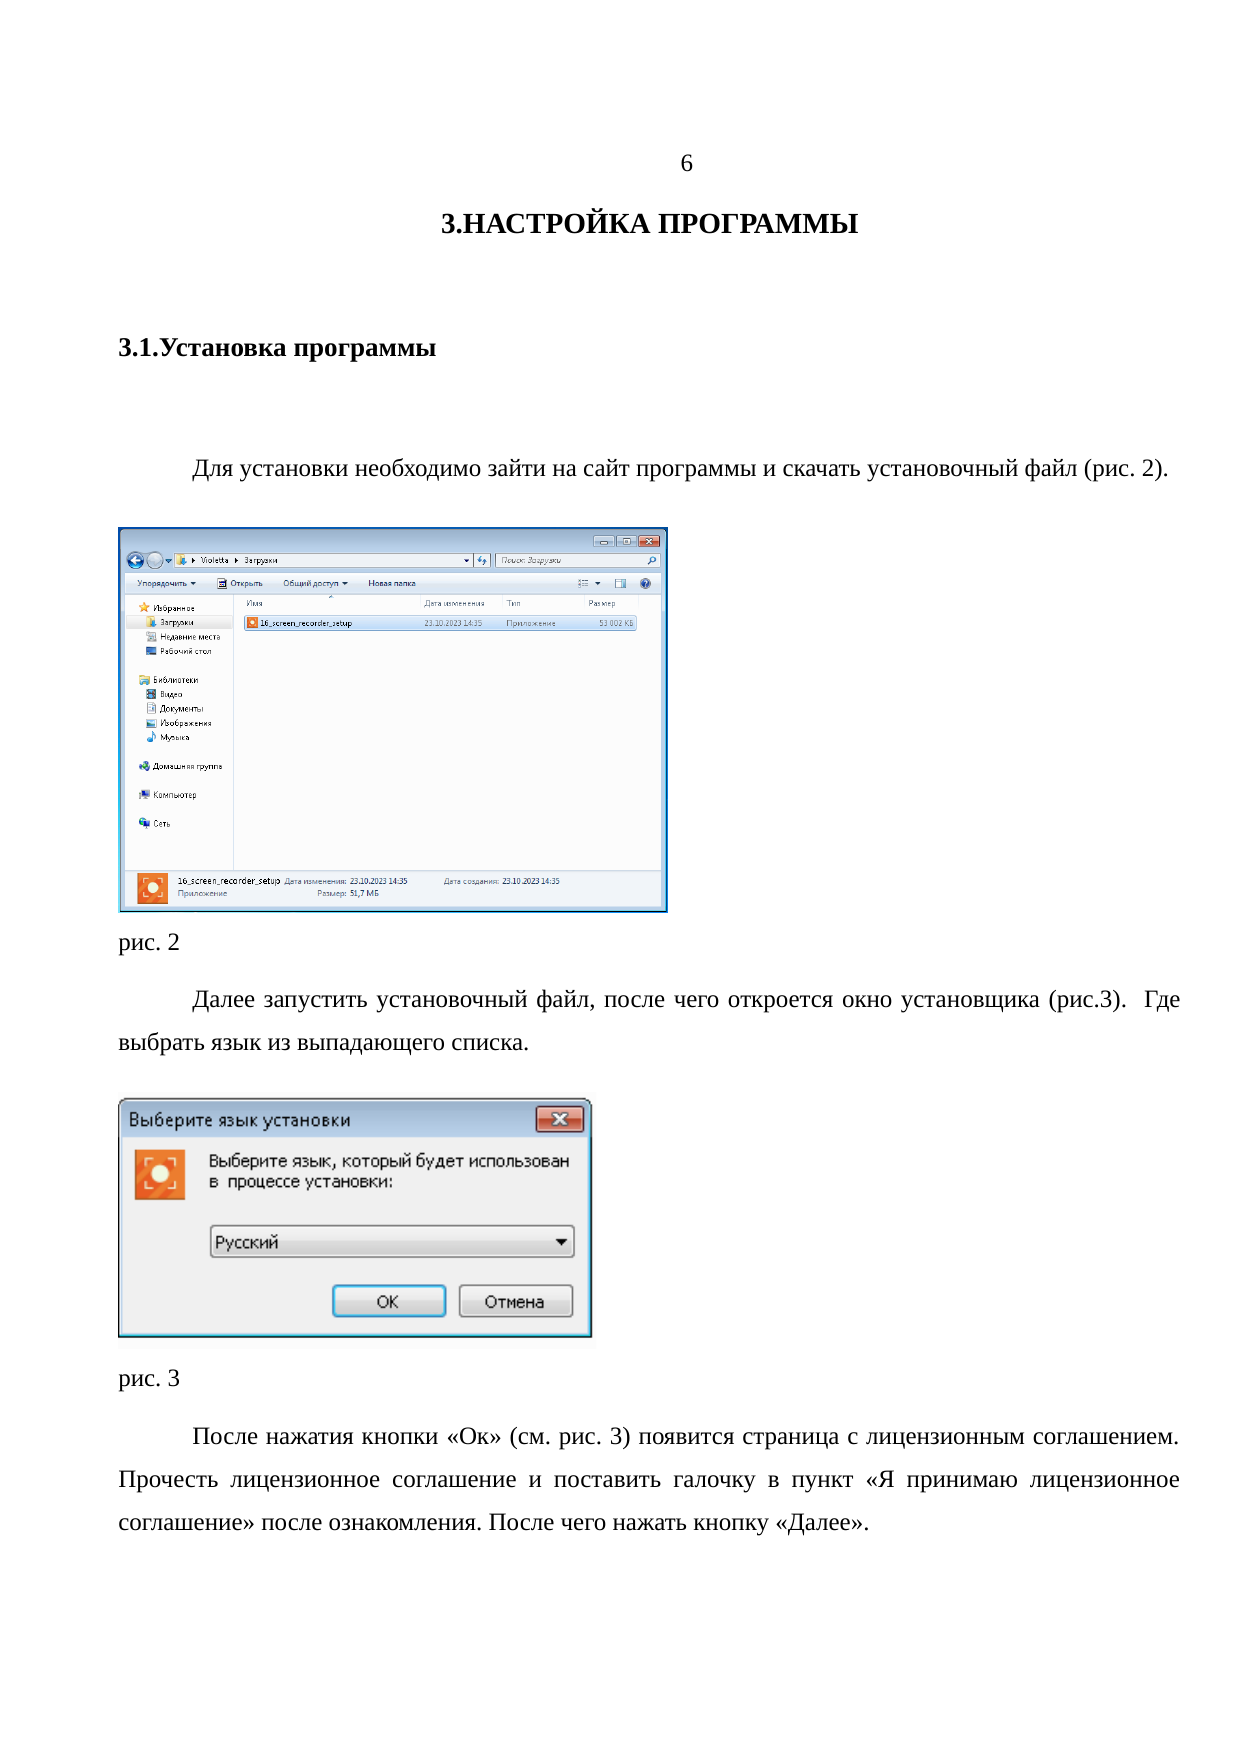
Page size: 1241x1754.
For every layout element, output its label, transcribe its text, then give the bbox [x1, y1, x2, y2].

picture [118, 1092, 597, 1349]
text После нажатия кнопки «Ок» (см. рис. 3) появится страница с лицензионным соглашением. Прочесть лицензионное соглашение и поставить галочку в пункт «Я принимаю лицензионное соглашение» после ознакомления. После чего нажать кнопку «Далее». [118, 1421, 1181, 1536]
text Для установки необходимо зайти на сайт программы и скачать установочный файл (рис. 2). [118, 453, 1181, 482]
text рис. 3 [118, 1085, 1181, 1392]
text Далее запустить установочный файл, после чего откроется окно установщика (рис.3). Где выбрать язык из выпадающего списка. [118, 984, 1181, 1056]
picture [118, 527, 668, 913]
subtitle 3.Настройка программы [118, 206, 1181, 239]
subtitle 3.1.Установка программы [118, 331, 1181, 362]
text рис. 2 [118, 511, 1181, 955]
